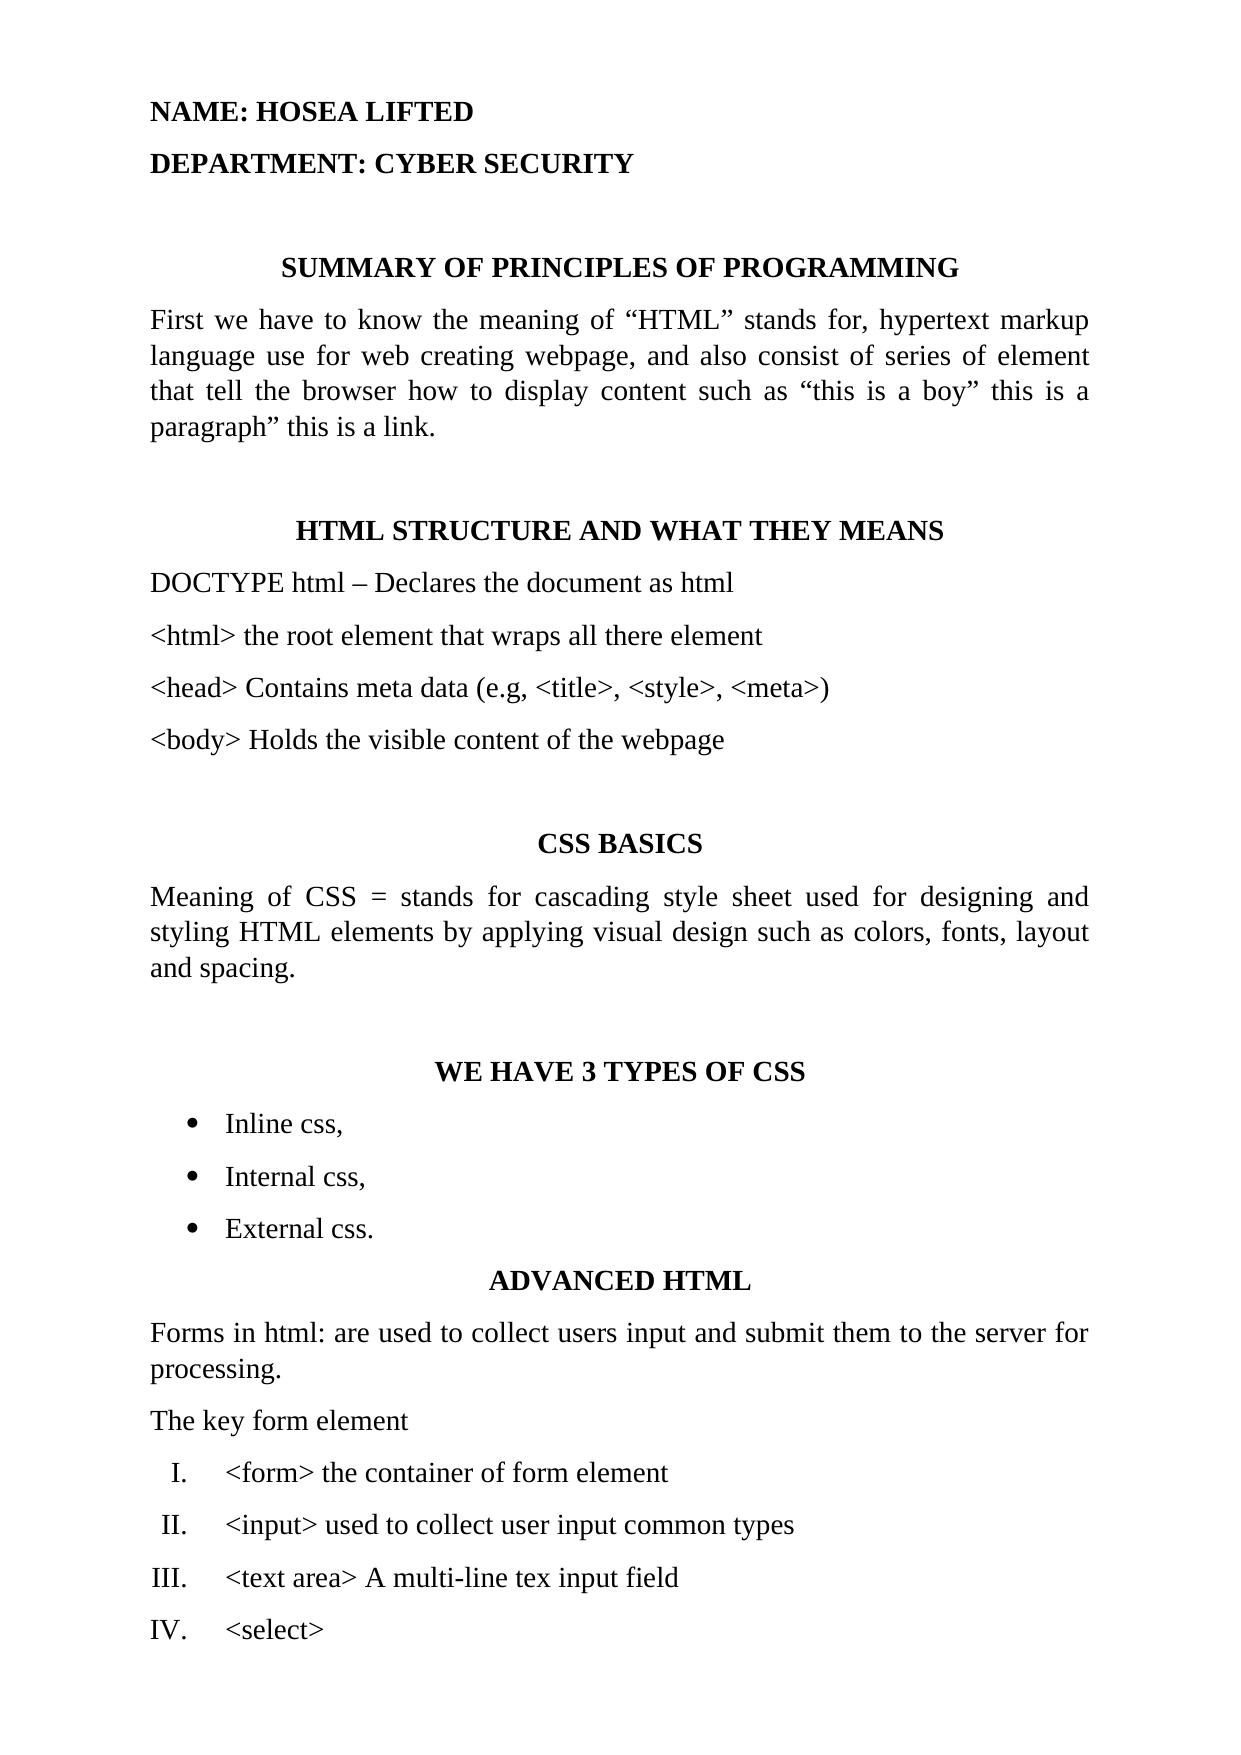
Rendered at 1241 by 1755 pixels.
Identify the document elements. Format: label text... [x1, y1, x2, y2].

text <head> Contains meta data (e.g, <title>, <style>, <meta>) [150, 670, 1090, 703]
text <html> the root element that wraps all there element [150, 618, 1090, 651]
text ADVANCED HTML [150, 1263, 1090, 1297]
text Forms in html: are used to collect users input and submit them to the server for processing. [150, 1315, 1090, 1384]
text WE HAVE 3 TYPES OF CSS [150, 1054, 1090, 1088]
text First we have to know the meaning of “HTML” stands for, hypertext markup language use for web creating webpage, and also consist of series of element that tell the browser how to display content such as “this is a boy” this is a paragraph” this is a link. [150, 302, 1090, 443]
list <input> used to collect user input common types [187, 1507, 1090, 1541]
text DEPARTMENT: CYBER SECURITY [150, 146, 1090, 179]
text NAME: HOSEA LIFTED [150, 94, 1090, 127]
list External css. [187, 1211, 1090, 1244]
list Inline css, [187, 1106, 1090, 1140]
list <form> the container of form element [187, 1455, 1090, 1489]
list Internal css, [187, 1159, 1090, 1192]
text DOCTYPE html – Declares the document as html [150, 566, 1090, 599]
text SUMMARY OF PRINCIPLES OF PROGRAMMING [150, 250, 1090, 284]
list <select> [187, 1612, 1090, 1645]
list <text area> A multi-line tex input field [187, 1560, 1090, 1593]
text HTML STRUCTURE AND WHAT THEY MEANS [150, 513, 1090, 547]
text CSS BASICS [150, 827, 1090, 860]
text The key form element [150, 1403, 1090, 1437]
text <body> Holds the visible content of the webpage [150, 722, 1090, 756]
text Meaning of CSS = stands for cascading style sheet used for designing and styling HTML elements by applying visual design such as colors, fonts, layout and spacing. [150, 879, 1090, 983]
